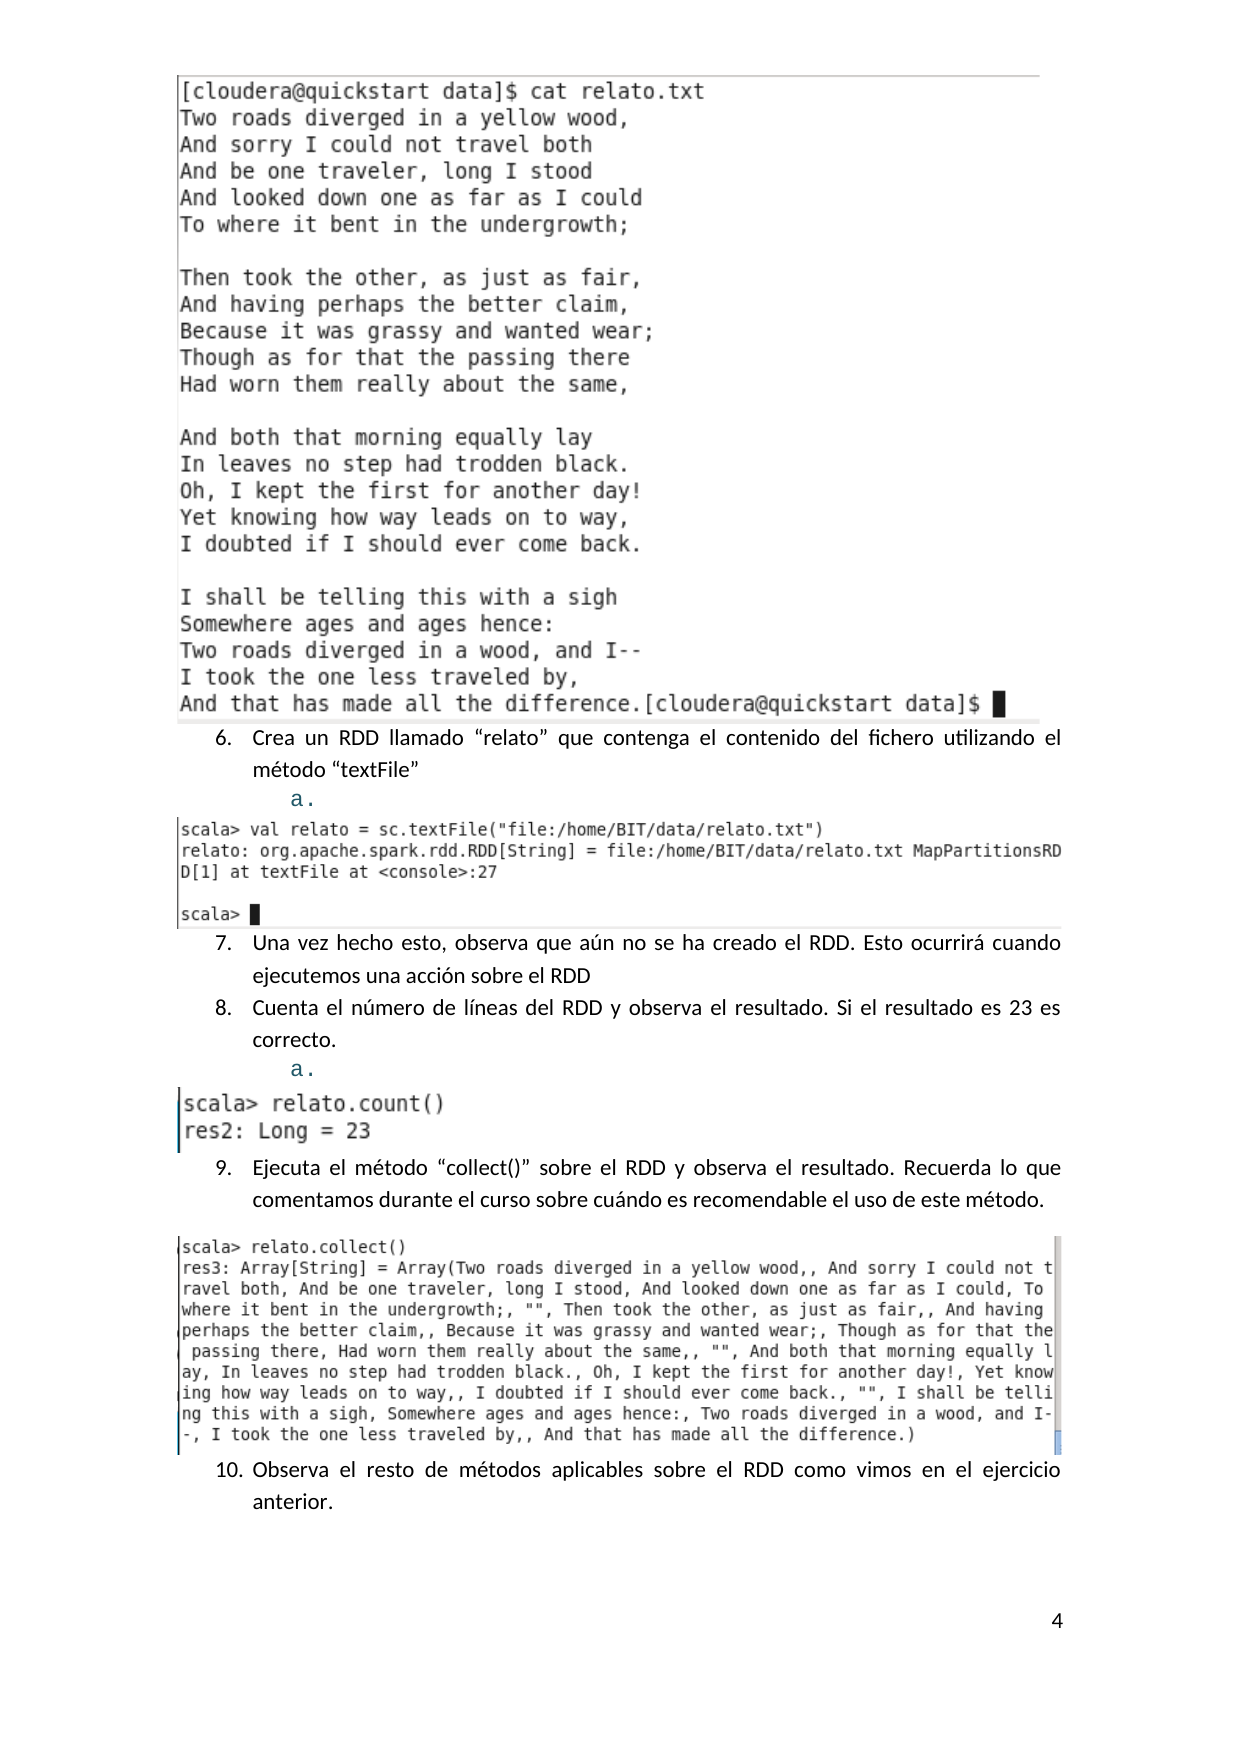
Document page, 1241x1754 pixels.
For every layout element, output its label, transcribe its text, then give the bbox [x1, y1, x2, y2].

list Una vez hecho esto, observa que aún no se ha creado el RDD. Esto ocurrirá cuando ejecutemos una acción sobre el RDD [215, 928, 1063, 989]
list Ejecuta el método “collect()” sobre el RDD y observa el resultado. Recuerda lo que comentamos durante el curso sobre cuándo es recomendable el uso de este método. [215, 1153, 1063, 1213]
list Cuenta el número de líneas del RDD y observa el resultado. Si el resultado es 23 es correcto. [215, 993, 1063, 1053]
list Observa el resto de métodos aplicables sobre el RDD como vimos en el ejercicio anterior. [215, 1455, 1063, 1515]
list Crea un RDD llamado “relato” que contenga el contenido del fichero utilizando el método “textFile” [215, 723, 1063, 784]
